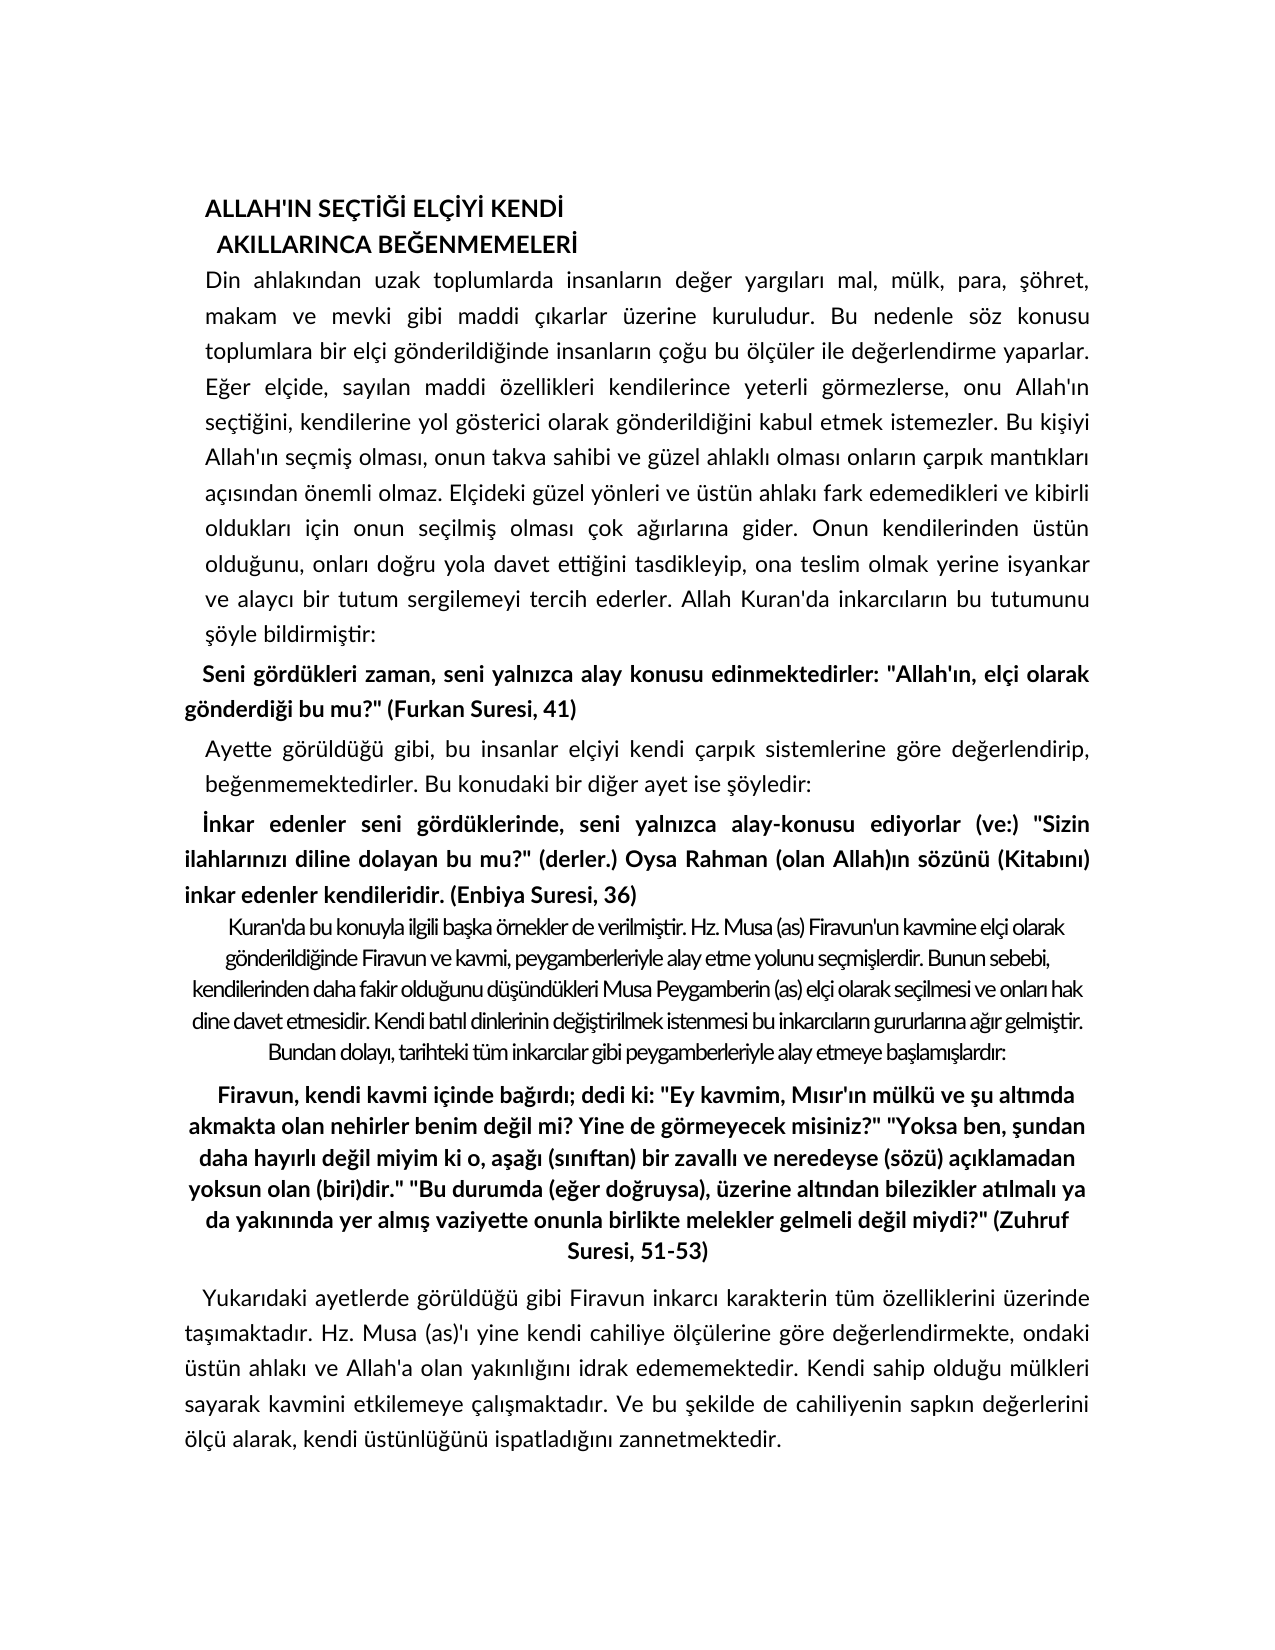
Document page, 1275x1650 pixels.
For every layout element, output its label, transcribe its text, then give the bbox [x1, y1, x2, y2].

text Yukarıdaki ayetlerde görüldüğü gibi Firavun inkarcı karakterin tüm özelliklerini üzerinde taşımaktadır. Hz. Musa (as)'ı yine kendi cahiliye ölçülerine göre değerlendirmekte, ondaki üstün ahlakı ve Allah'a olan yakınlığını idrak edememektedir. Kendi sahip olduğu mülkleri sayarak kavmini etkilemeye çalışmaktadır. Ve bu şekilde de cahiliyenin sapkın değerlerini ölçü alarak, kendi üstünlüğünü ispatladığını zannetmektedir. [184, 1278, 1091, 1455]
text ALLAH'IN SEÇTİĞİ ELÇİYİ KENDİ AKILLARINCA BEĞENMEMELERİ [205, 189, 1091, 260]
text Din ahlakından uzak toplumlarda insanların değer yargıları mal, mülk, para, şöhret, makam ve mevki gibi maddi çıkarlar üzerine kuruludur. Bu nedenle söz konusu toplumlara bir elçi gönderildiğinde insanların çoğu bu ölçüler ile değerlendirme yaparlar. Eğer elçide, sayılan maddi özellikleri kendilerince yeterli görmezlerse, onu Allah'ın seçtiğini, kendilerine yol gösterici olarak gönderildiğini kabul etmek istemezler. Bu kişiyi Allah'ın seçmiş olması, onun takva sahibi ve güzel ahlaklı olması onların çarpık mantıkları açısından önemli olmaz. Elçideki güzel yönleri ve üstün ahlakı fark edemedikleri ve kibirli oldukları için onun seçilmiş olması çok ağırlarına gider. Onun kendilerinden üstün olduğunu, onları doğru yola davet ettiğini tasdikleyip, ona teslim olmak yerine isyankar ve alaycı bir tutum sergilemeyi tercih ederler. Allah Kuran'da inkarcıların bu tutumunu şöyle bildirmiştir: [205, 260, 1091, 650]
text İnkar edenler seni gördüklerinde, seni yalnızca alay-konusu ediyorlar (ve:) "Sizin ilahlarınızı diline dolayan bu mu?" (derler.) Oysa Rahman (olan Allah)ın sözünü (Kitabını) inkar edenler kendileridir. (Enbiya Suresi, 36) [184, 804, 1091, 910]
text Firavun, kendi kavmi içinde bağırdı; dedi ki: "Ey kavmim, Mısır'ın mülkü ve şu altımda akmakta olan nehirler benim değil mi? Yine de görmeyecek misiniz?" "Yoksa ben, şundan daha hayırlı değil miyim ki o, aşağı (sınıftan) bir zavallı ve neredeyse (sözü) açıklamadan yoksun olan (biri)dir." "Bu durumda (eğer doğruysa), üzerine altından bilezikler atılmalı ya da yakınında yer almış vaziyette onunla birlikte melekler gelmeli değil miydi?" (Zuhruf Suresi, 51-53) [183, 1078, 1092, 1266]
text Seni gördükleri zaman, seni yalnızca alay konusu edinmektedirler: "Allah'ın, elçi olarak gönderdiği bu mu?" (Furkan Suresi, 41) [184, 654, 1091, 725]
text Ayette görüldüğü gibi, bu insanlar elçiyi kendi çarpık sistemlerine göre değerlendirip, beğenmemektedirler. Bu konudaki bir diğer ayet ise şöyledir: [205, 729, 1091, 800]
text Kuran'da bu konuyla ilgili başka örnekler de verilmiştir. Hz. Musa (as) Firavun'un kavmine elçi olarak gönderildiğinde Firavun ve kavmi, peygamberleriyle alay etme yolunu seçmişlerdir. Bunun sebebi, kendilerinden daha fakir olduğunu düşündükleri Musa Peygamberin (as) elçi olarak seçilmesi ve onları hak dine davet etmesidir. Kendi batıl dinlerinin değiştirilmek istenmesi bu inkarcıların gururlarına ağır gelmiştir. Bundan dolayı, tarihteki tüm inkarcılar gibi peygamberleriyle alay etmeye başlamışlardır: [183, 910, 1092, 1067]
